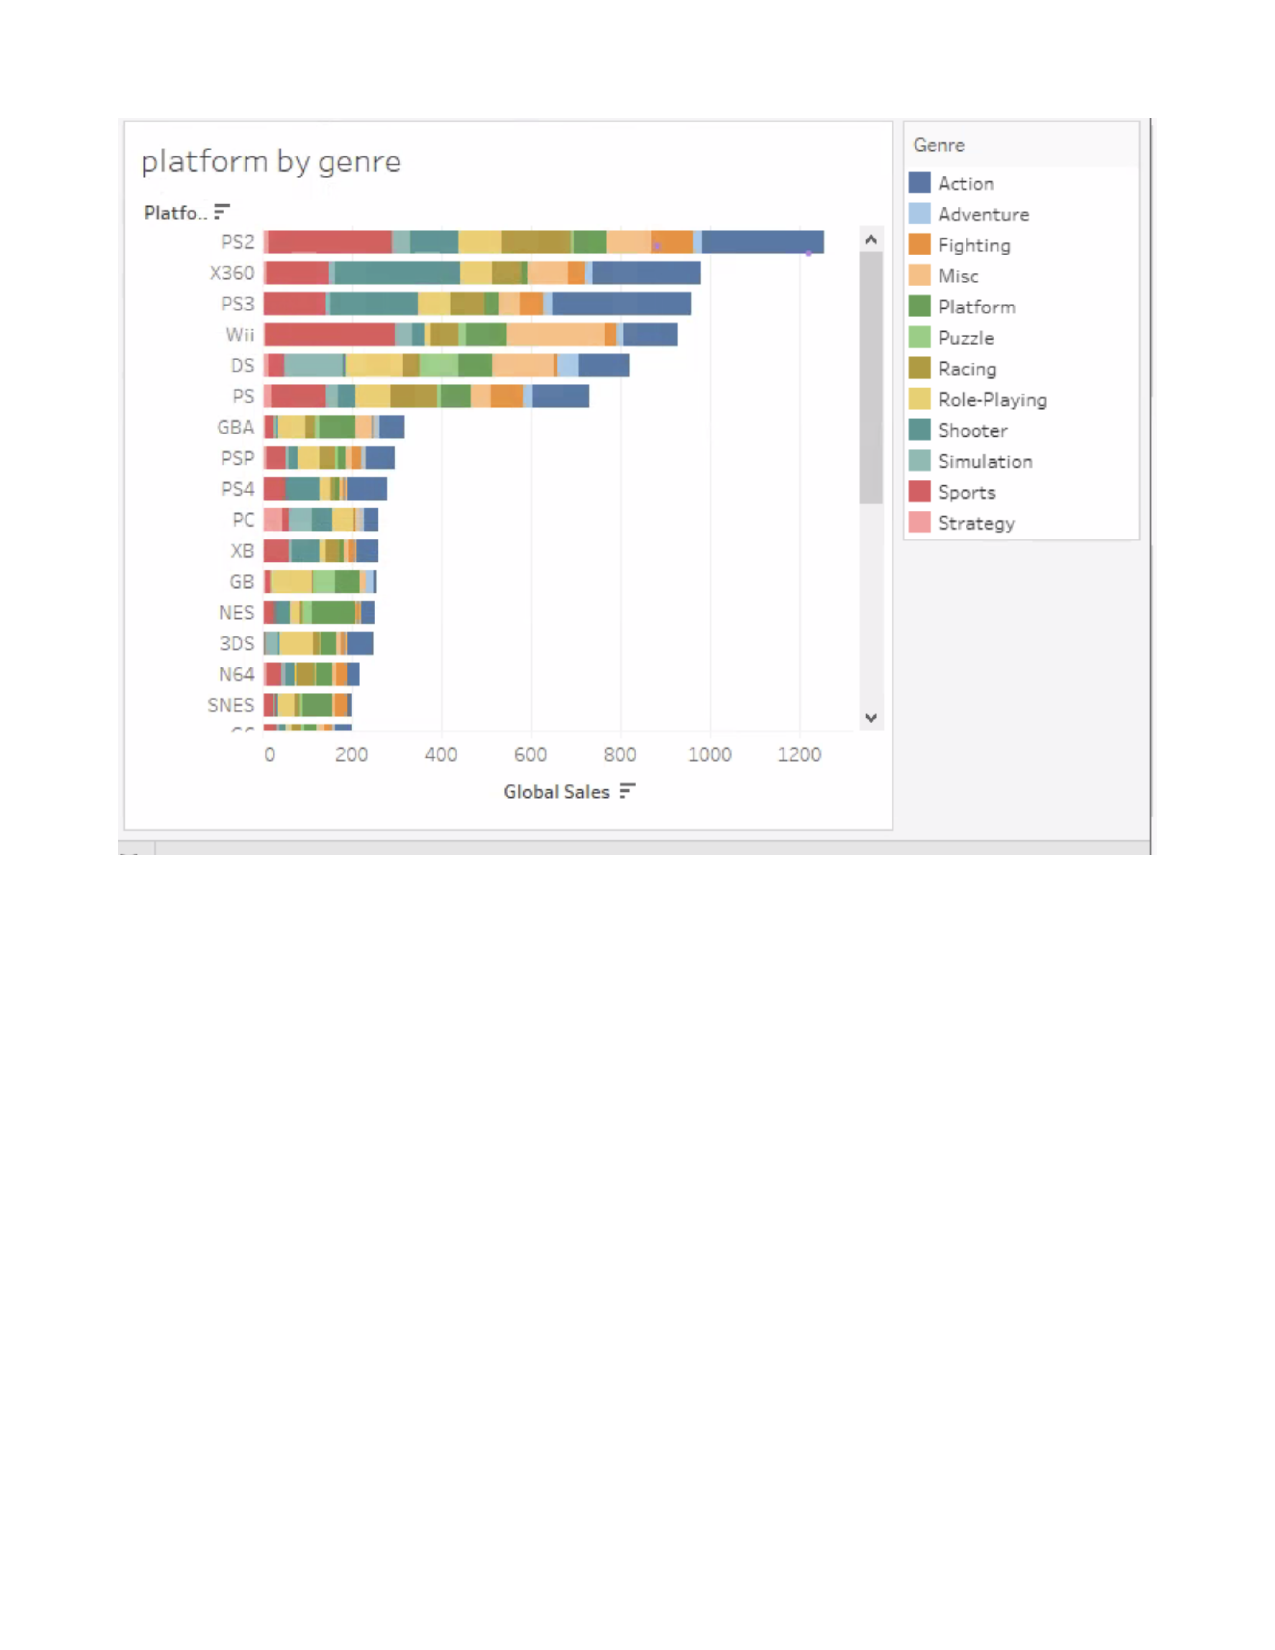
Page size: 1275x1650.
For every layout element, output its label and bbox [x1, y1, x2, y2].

picture [118, 118, 1157, 855]
